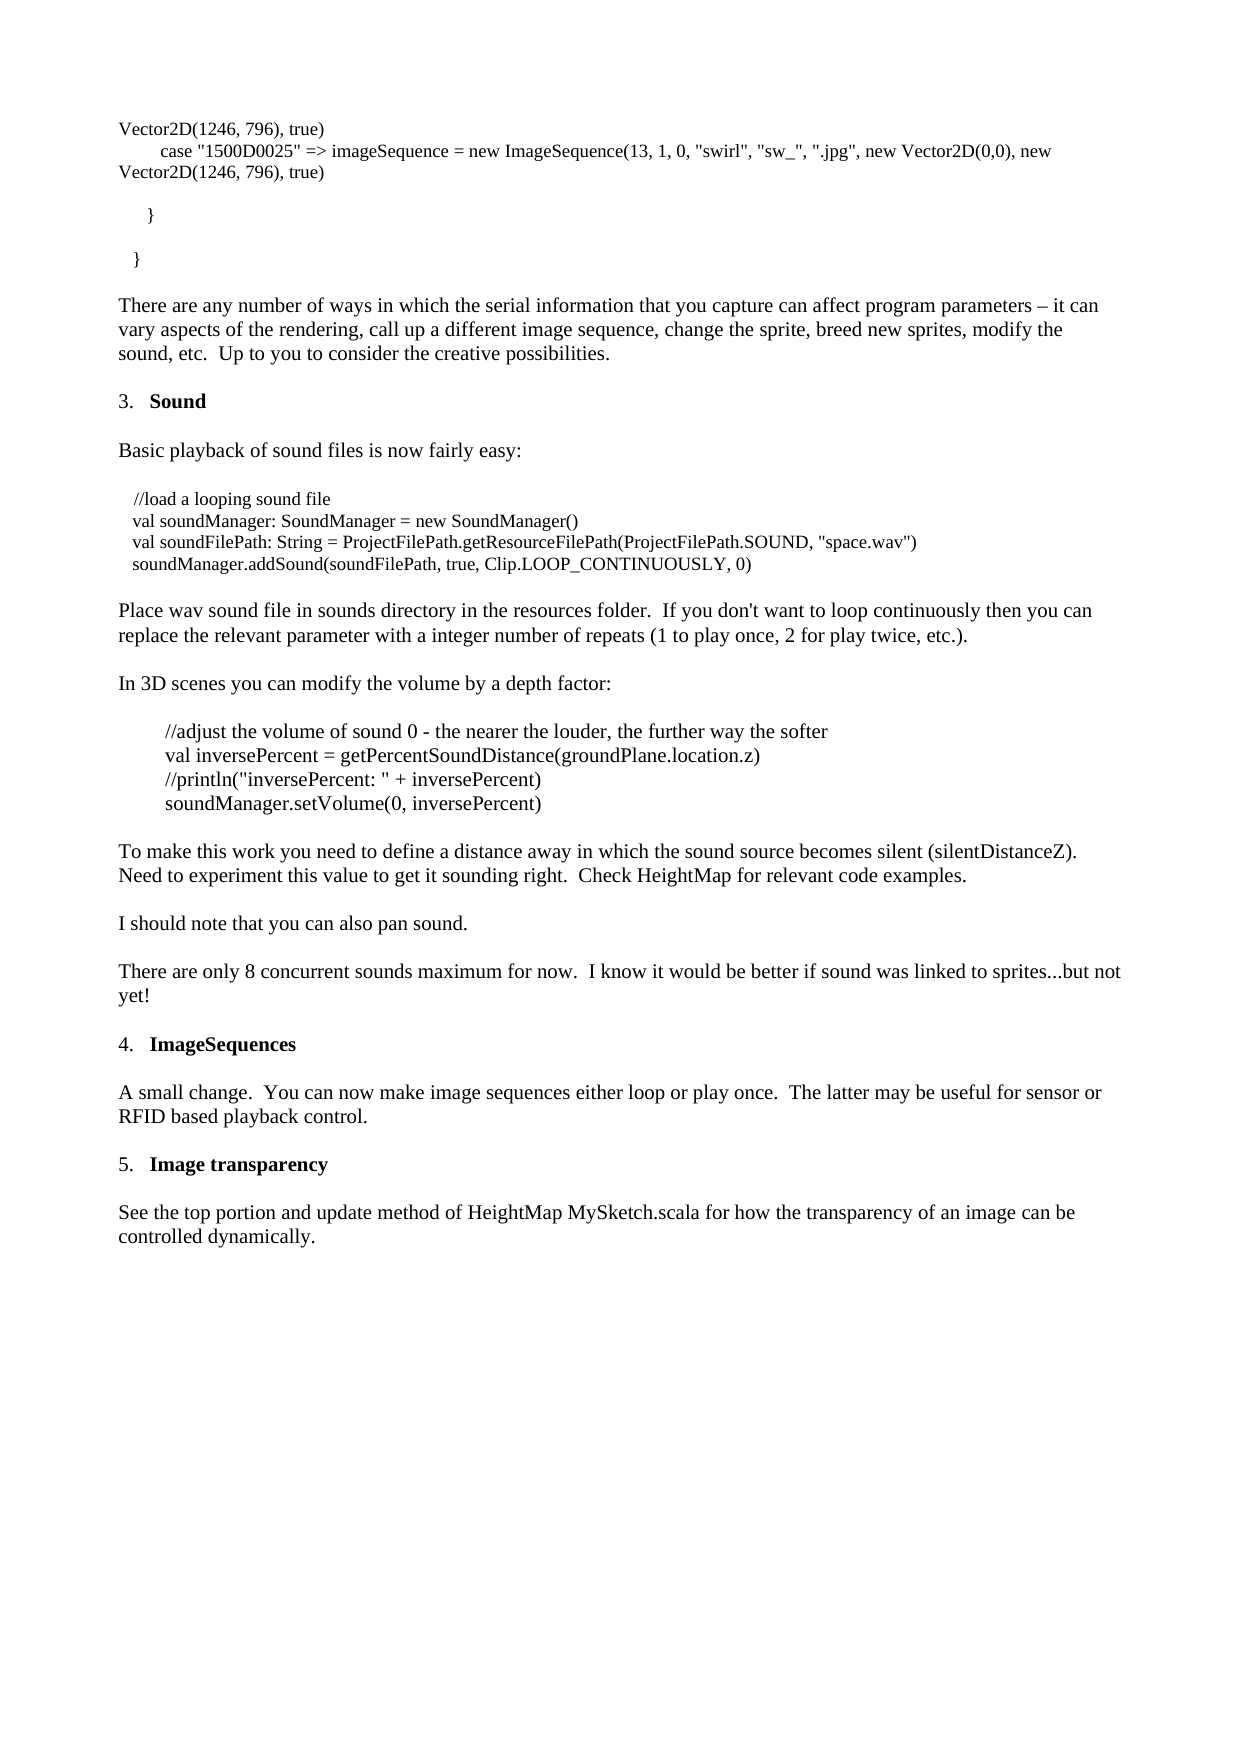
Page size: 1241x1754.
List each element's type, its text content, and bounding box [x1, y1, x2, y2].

text //println("inversePercent: " + inversePercent) [118, 767, 1122, 791]
text case "1500D0025" => imageSequence = new ImageSequence(13, 1, 0, "swirl", "sw_", ".jpg", new Vector2D(0,0), new Vector2D(1246, 796), true) [118, 140, 1122, 183]
text To make this work you need to define a distance away in which the sound source becomes silent (silentDistanceZ). Need to experiment this value to get it sounding right. Check HeightMap for relevant code examples. [118, 839, 1122, 887]
text See the top portion and update method of HeightMap MySketch.scala for how the transparency of an image can be controlled dynamically. [118, 1200, 1122, 1248]
text There are only 8 concurrent sounds maximum for now. I know it would be better if sound was linked to sprites...but not yet! [118, 959, 1122, 1007]
text val inversePercent = getPercentSoundDistance(groundPlane.location.z) [118, 743, 1122, 767]
text soundManager.addSound(soundFilePath, true, Clip.LOOP_CONTINUOUSLY, 0) [118, 553, 1122, 574]
text In 3D scenes you can modify the volume by a depth factor: [118, 671, 1122, 695]
text There are any number of ways in which the serial information that you capture can affect program parameters – it can vary aspects of the rendering, call up a different image sequence, change the sprite, breed new sprites, modify the sound, etc. Up to you to consider the creative possibilities. [118, 293, 1122, 365]
text 4. ImageSequences [118, 1032, 1122, 1056]
text val soundFilePath: String = ProjectFilePath.getResourceFilePath(ProjectFilePath.SOUND, "space.wav") [118, 531, 1122, 553]
text 3. Sound [118, 389, 1122, 413]
text val soundManager: SoundManager = new SoundManager() [118, 510, 1122, 531]
text } [118, 247, 1122, 269]
text I should note that you can also pan sound. [118, 911, 1122, 935]
text //adjust the volume of sound 0 - the nearer the louder, the further way the softer [118, 719, 1122, 743]
text //load a looping sound file [118, 486, 1122, 510]
text 5. Image transparency [118, 1152, 1122, 1176]
text Basic playback of sound files is now fairly easy: [118, 437, 1122, 462]
text Vector2D(1246, 796), true) [118, 118, 1122, 140]
text soundManager.setVolume(0, inversePercent) [118, 791, 1122, 815]
text } [118, 204, 1122, 226]
text Place wav sound file in sounds directory in the resources folder. If you don't want to loop continuously then you can replace the relevant parameter with a integer number of repeats (1 to play once, 2 for play twice, etc.). [118, 598, 1122, 647]
text A small change. You can now make image sequences either loop or play once. The latter may be useful for sensor or RFID based playback control. [118, 1080, 1122, 1128]
